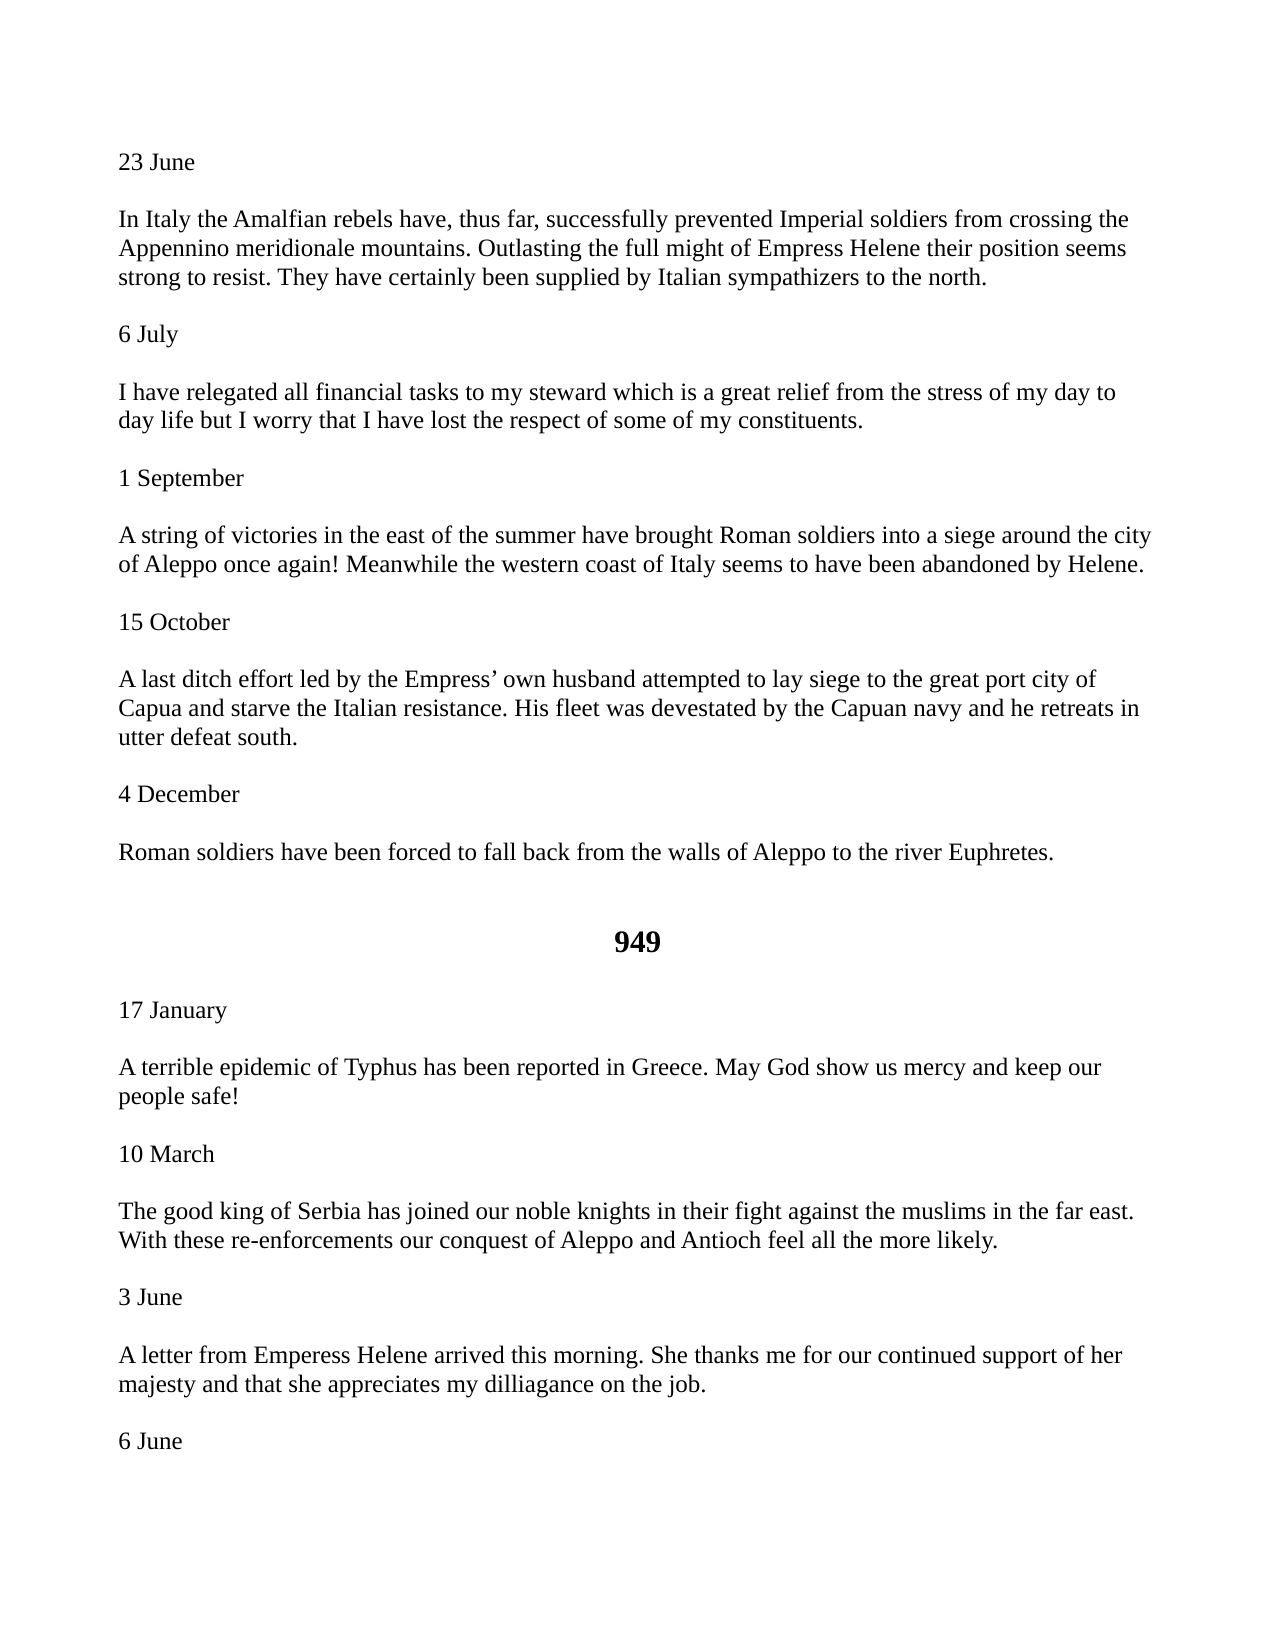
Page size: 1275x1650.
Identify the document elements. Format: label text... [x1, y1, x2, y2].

text I have relegated all financial tasks to my steward which is a great relief from the stress of my day to day life but I worry that I have lost the respect of some of my constituents. [118, 377, 1157, 434]
text 6 July [118, 319, 1157, 348]
text A last ditch effort led by the Empress’ own husband attempted to lay siege to the great port city of Capua and starve the Italian resistance. His fleet was devestated by the Capuan navy and he retreats in utter defeat south. [118, 664, 1157, 751]
text 10 March [118, 1139, 1157, 1167]
text 15 October [118, 607, 1157, 636]
text Roman soldiers have been forced to fall back from the walls of Aleppo to the river Euphretes. [118, 837, 1157, 866]
text 23 June [118, 147, 1157, 176]
text 17 January [118, 995, 1157, 1024]
text 1 September [118, 463, 1157, 492]
text 6 June [118, 1426, 1157, 1455]
text 4 December [118, 779, 1157, 808]
text A letter from Emperess Helene arrived this morning. She thanks me for our continued support of her majesty and that she appreciates my dilliagance on the job. [118, 1340, 1157, 1397]
text 3 June [118, 1282, 1157, 1311]
text 949 [118, 923, 1157, 959]
text A terrible epidemic of Typhus has been reported in Greece. May God show us mercy and keep our people safe! [118, 1052, 1157, 1110]
text A string of victories in the east of the summer have brought Roman soldiers into a siege around the city of Aleppo once again! Meanwhile the western coast of Italy seems to have been abandoned by Helene. [118, 521, 1157, 578]
text In Italy the Amalfian rebels have, thus far, successfully prevented Imperial soldiers from crossing the Appennino meridionale mountains. Outlasting the full might of Empress Helene their position seems strong to resist. They have certainly been supplied by Italian sympathizers to the north. [118, 204, 1157, 291]
text The good king of Serbia has joined our noble knights in their fight against the muslims in the far east. With these re-enforcements our conquest of Aleppo and Antioch feel all the more likely. [118, 1196, 1157, 1254]
